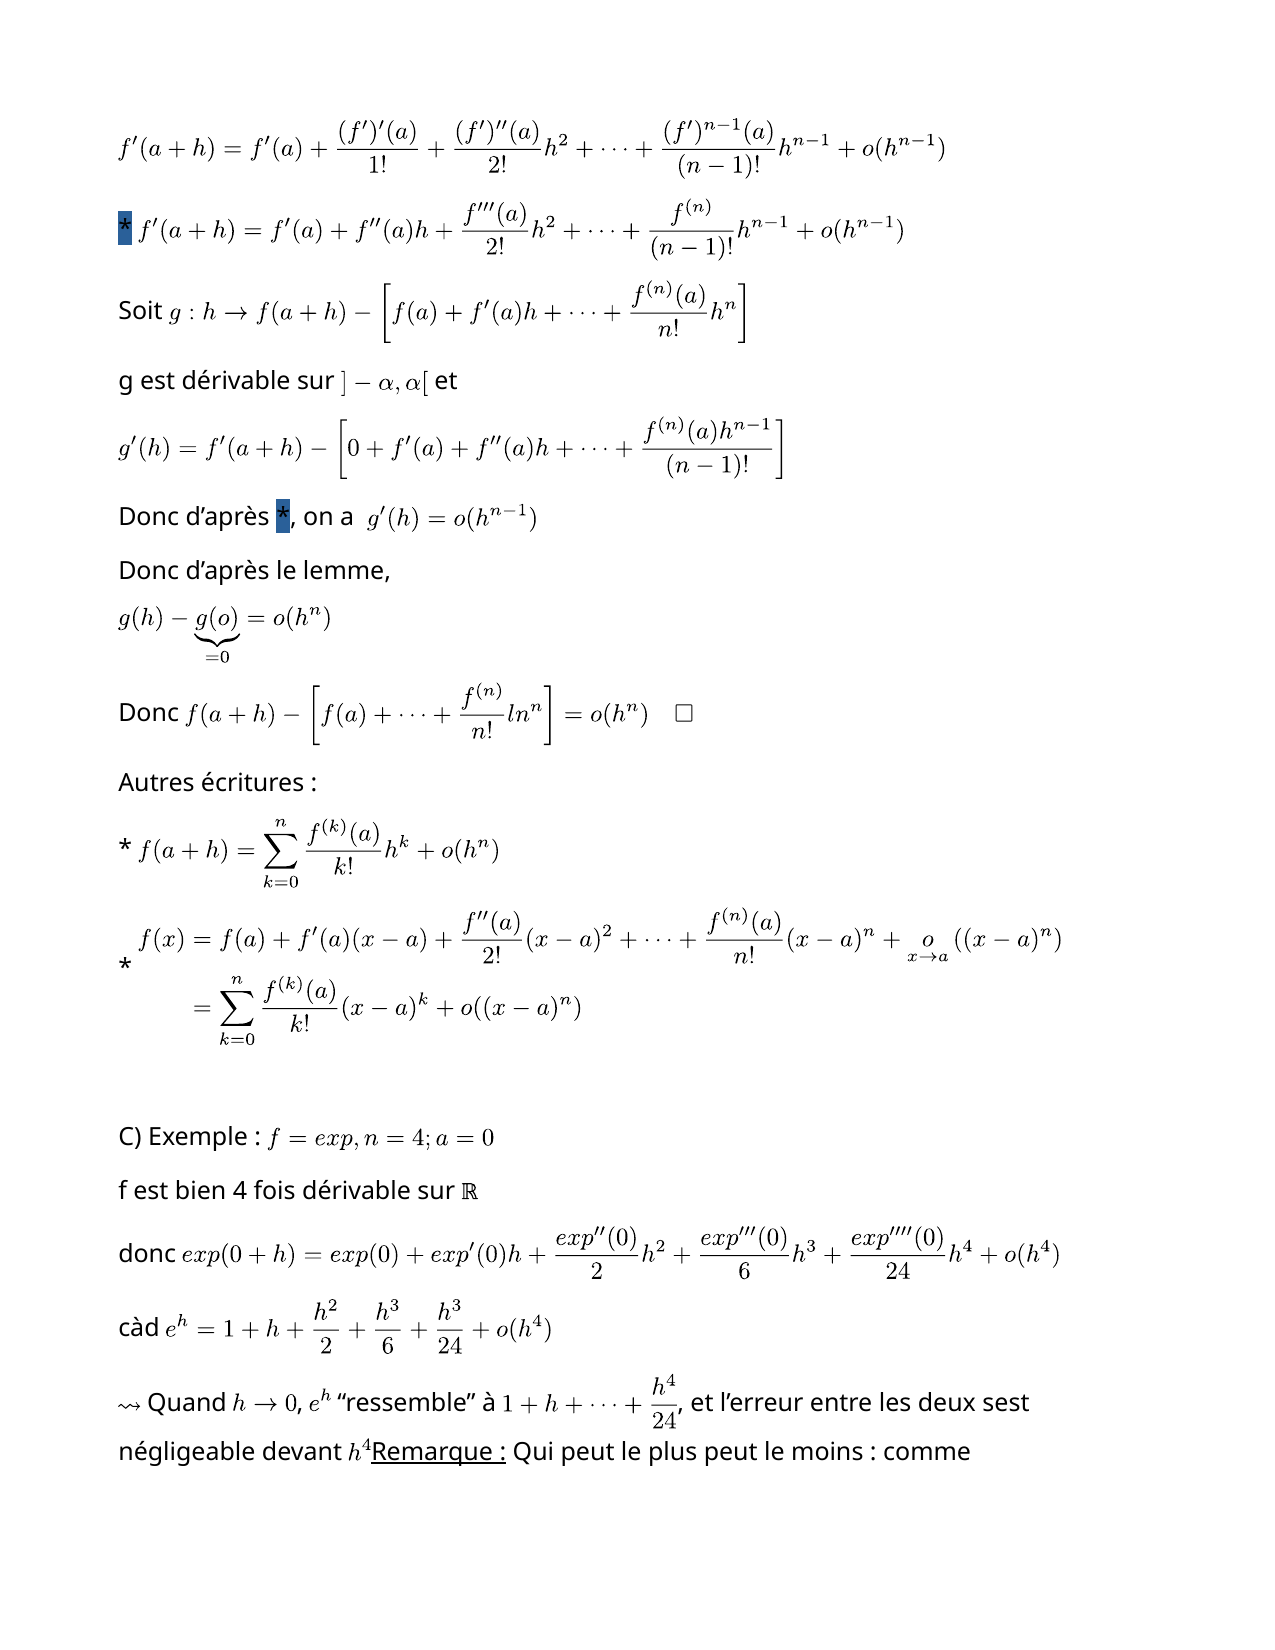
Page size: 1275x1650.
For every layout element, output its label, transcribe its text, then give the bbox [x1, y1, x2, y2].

text Donc d’après le lemme, [118, 552, 1157, 587]
text [668, 280, 1157, 343]
text [296, 818, 1157, 888]
text Quand , “ressemble” à , et l’erreur entre les deux sest négligeable devant Remarque : Qui peut le plus peut le moins : comme [118, 1374, 1157, 1468]
text g est dérivable sur et [118, 363, 1157, 397]
text [707, 198, 1157, 261]
text f est bien 4 fois dérivable sur [118, 1172, 1157, 1206]
text Donc d’après *, on a [118, 499, 1157, 533]
text * [118, 907, 726, 1045]
text [910, 1226, 1157, 1279]
text Autres écritures : [118, 765, 1157, 799]
text càd [118, 1299, 329, 1354]
text Donc [118, 682, 480, 745]
text * [118, 198, 690, 261]
text * [118, 818, 277, 888]
text [498, 682, 1157, 745]
text C) Exemple : [118, 1119, 1157, 1153]
text [460, 1299, 1157, 1354]
text Soit [118, 280, 650, 343]
text [253, 907, 1157, 1045]
text donc [118, 1226, 596, 1279]
